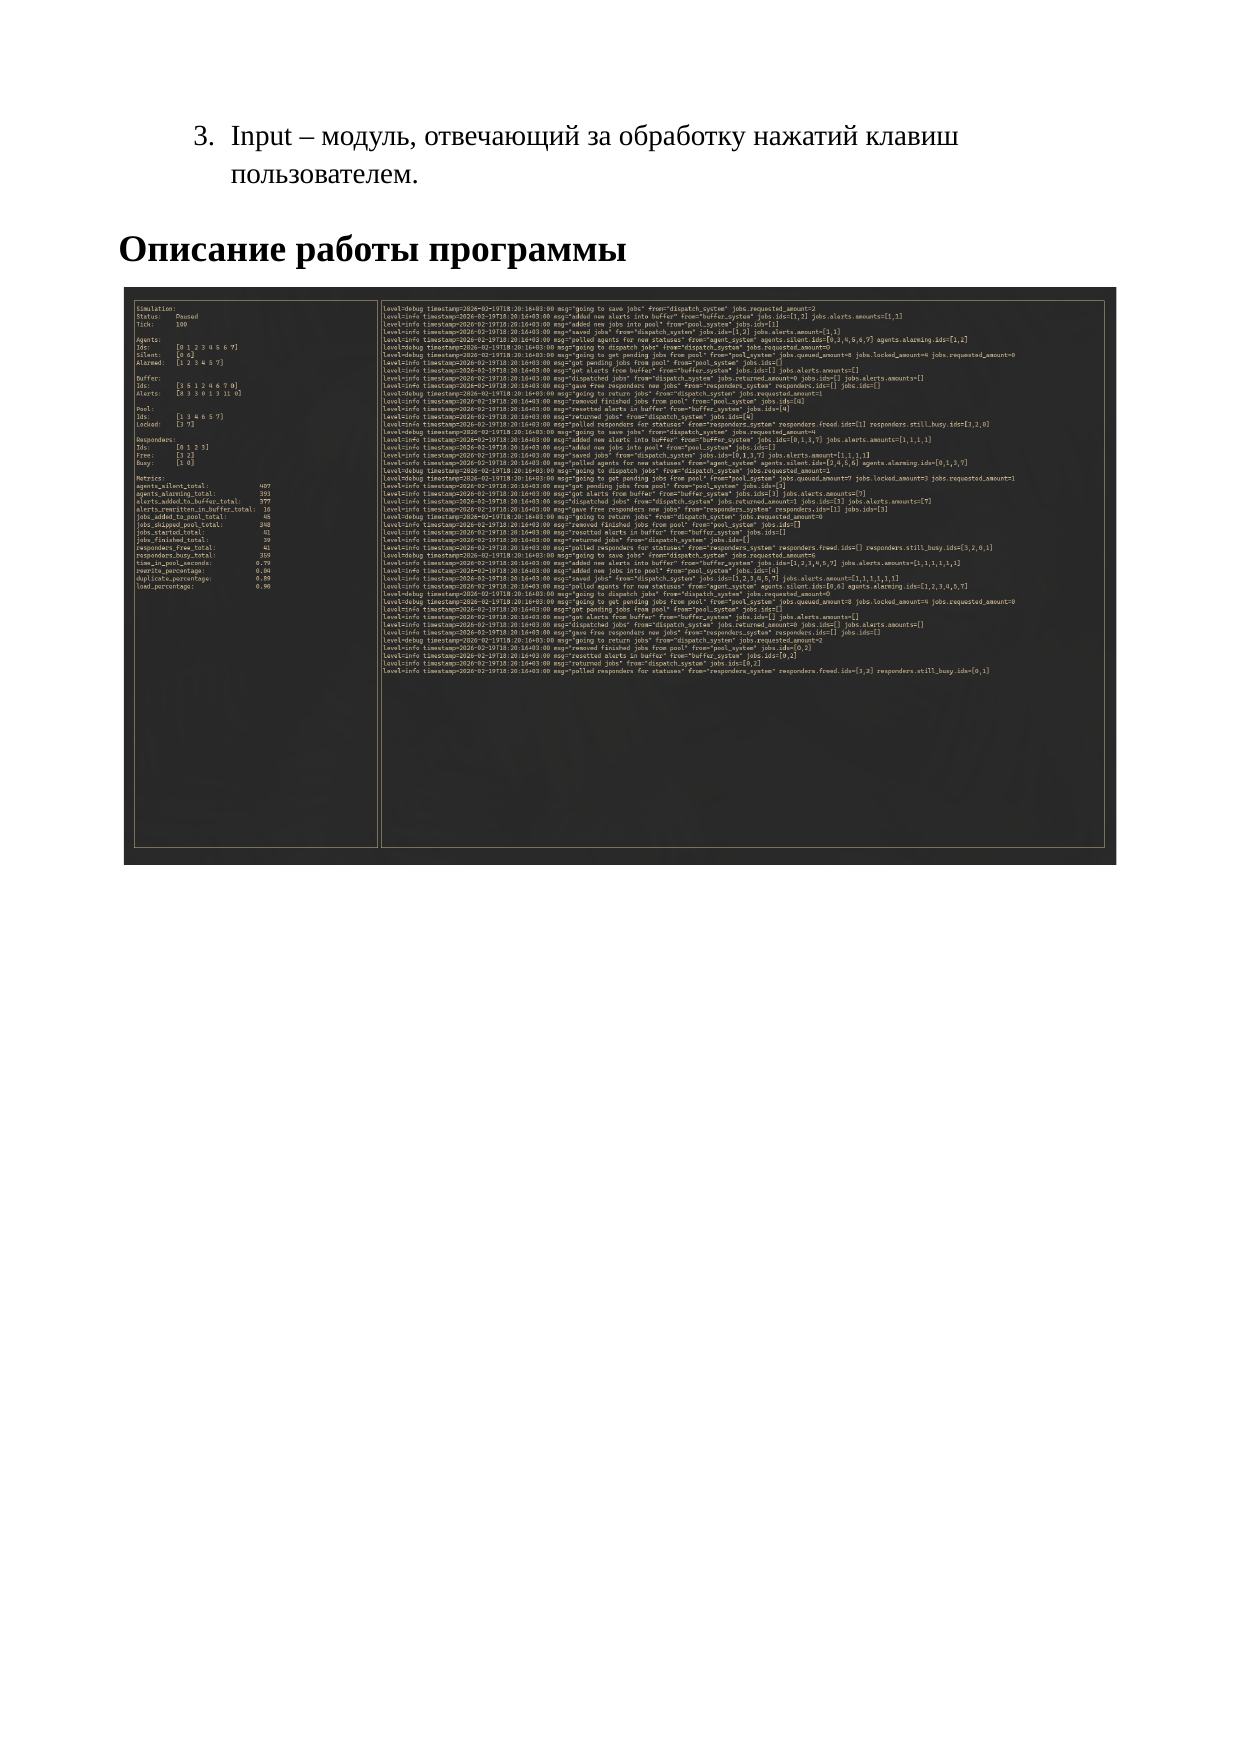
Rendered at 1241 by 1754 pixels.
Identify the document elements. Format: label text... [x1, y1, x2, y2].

picture [123, 287, 1117, 865]
table_header [118, 282, 1122, 904]
list Input – модуль, отвечающий за обработку нажатий клавиш пользователем. [193, 118, 1122, 190]
subtitle Описание работы программы [118, 226, 1122, 269]
